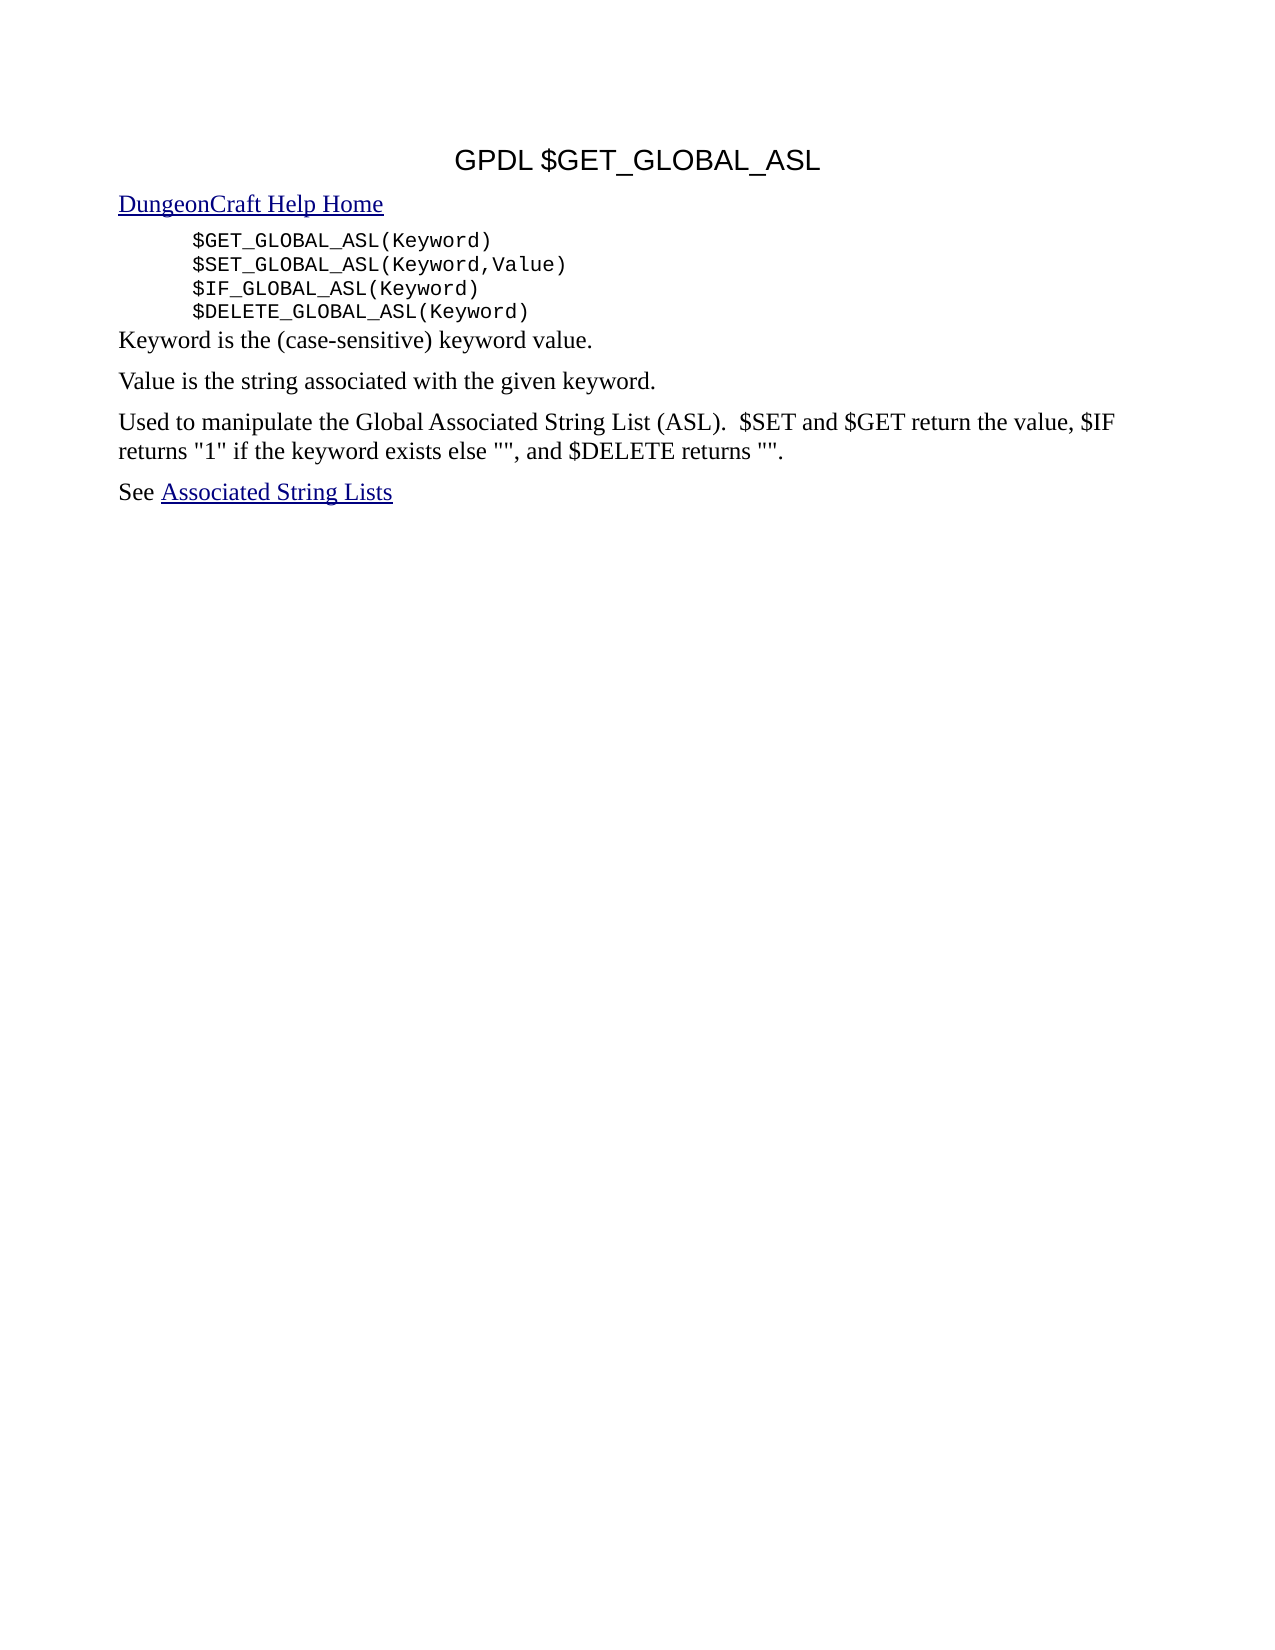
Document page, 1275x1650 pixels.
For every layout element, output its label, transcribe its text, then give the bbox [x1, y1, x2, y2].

text See Associated String Lists [118, 477, 1157, 506]
text Used to manipulate the Global Associated String List (ASL). $SET and $GET return the value, $IF returns "1" if the keyword exists else "", and $DELETE returns "". [118, 407, 1157, 465]
text $GET_GLOBAL_ASL(Keyword) [192, 230, 1157, 254]
text DungeonCraft Help Home [118, 189, 1157, 218]
subtitle GPDL $GET_GLOBAL_ASL [118, 143, 1157, 177]
text $SET_GLOBAL_ASL(Keyword,Value) [192, 254, 1157, 278]
text Keyword is the (case-sensitive) keyword value. [118, 325, 1157, 354]
text Value is the string associated with the given keyword. [118, 366, 1157, 395]
text $DELETE_GLOBAL_ASL(Keyword) [192, 301, 1157, 325]
text $IF_GLOBAL_ASL(Keyword) [192, 278, 1157, 301]
